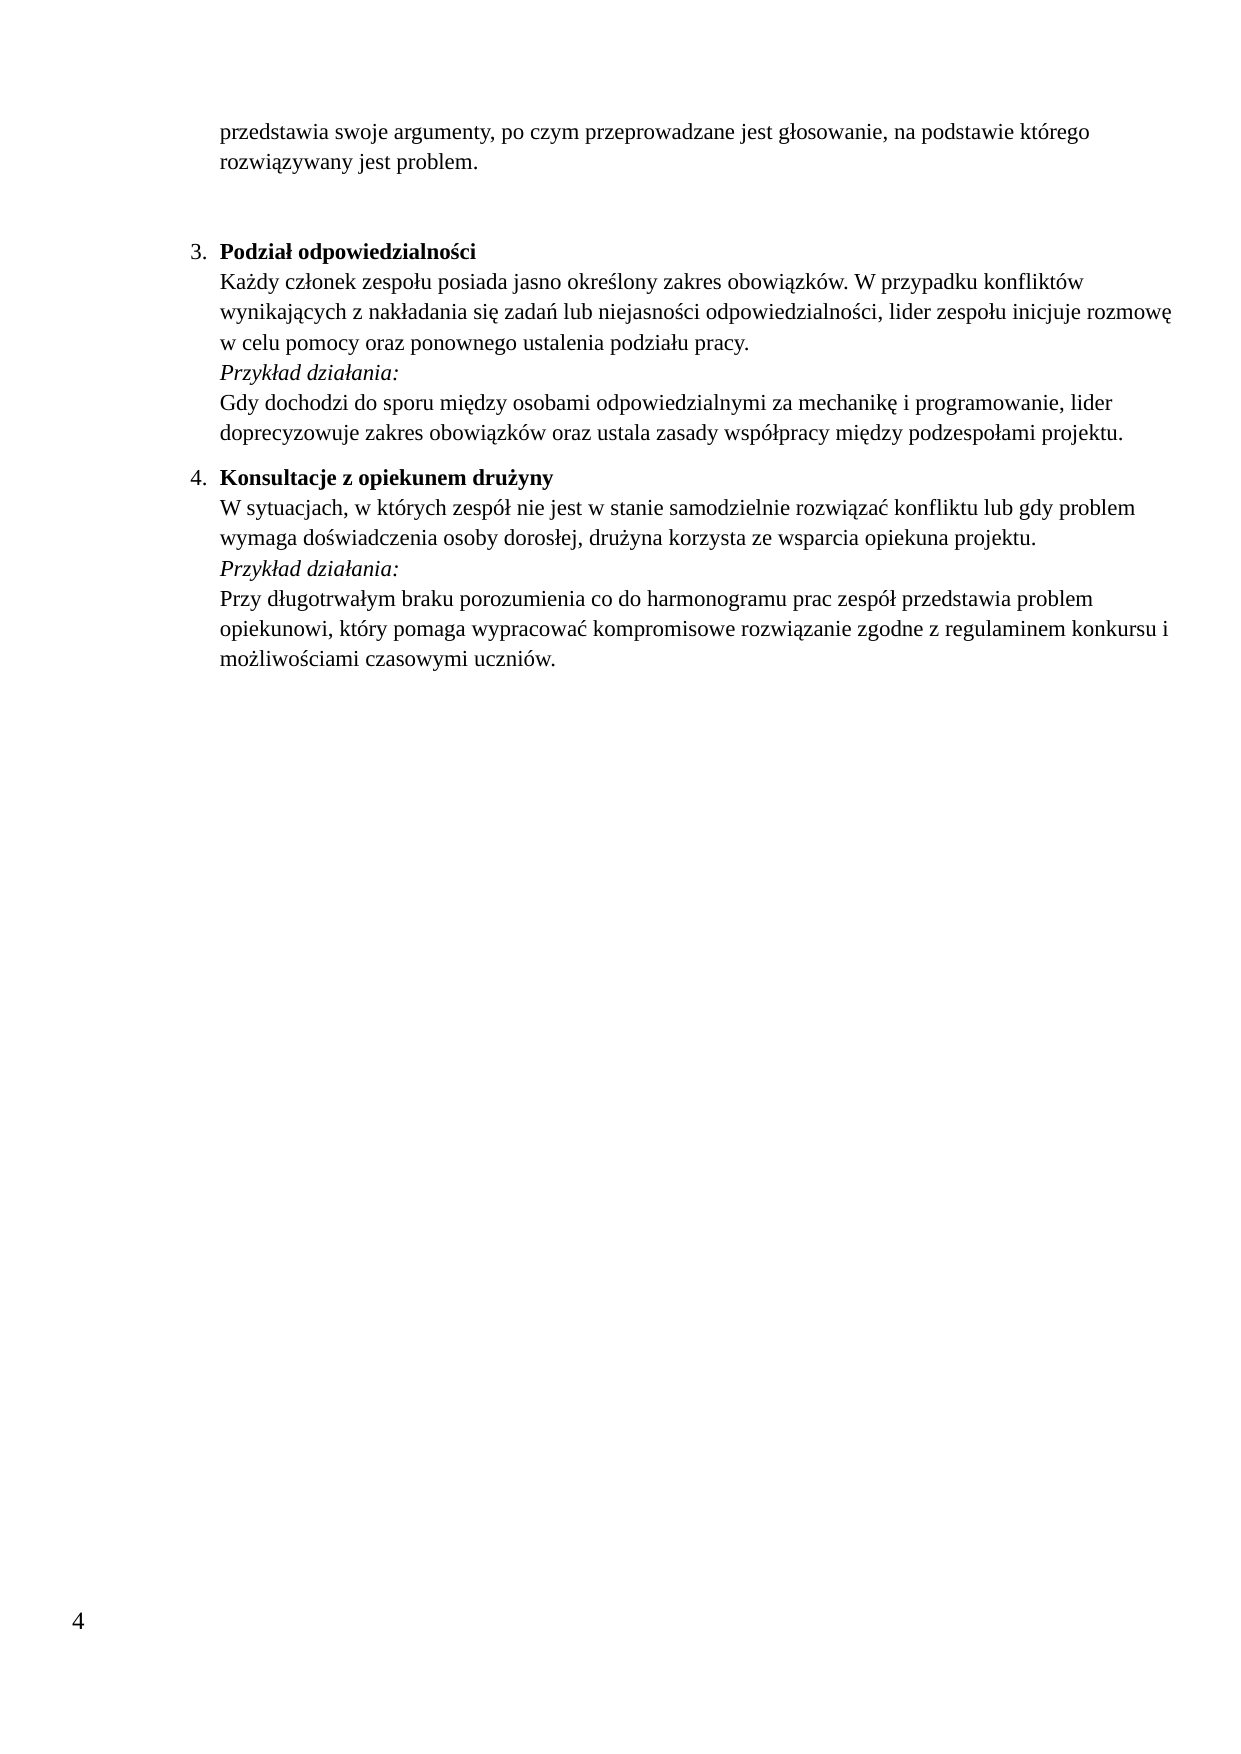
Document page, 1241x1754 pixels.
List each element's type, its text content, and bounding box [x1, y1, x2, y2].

list Konsultacje z opiekunem drużyny W sytuacjach, w których zespół nie jest w stanie samodzielnie rozwiązać konfliktu lub gdy problem wymaga doświadczenia osoby dorosłej, drużyna korzysta ze wsparcia opiekuna projektu. Przykład działania: Przy długotrwałym braku porozumienia co do harmonogramu prac zespół przedstawia problem opiekunowi, który pomaga wypracować kompromisowe rozwiązanie zgodne z regulaminem konkursu i możliwościami czasowymi uczniów. [190, 464, 1187, 672]
list Podział odpowiedzialności Każdy członek zespołu posiada jasno określony zakres obowiązków. W przypadku konfliktów wynikających z nakładania się zadań lub niejasności odpowiedzialności, lider zespołu inicjuje rozmowę w celu pomocy oraz ponownego ustalenia podziału pracy. Przykład działania: Gdy dochodzi do sporu między osobami odpowiedzialnymi za mechanikę i programowanie, lider doprecyzowuje zakres obowiązków oraz ustala zasady współpracy między podzespołami projektu. [190, 238, 1187, 446]
list przedstawia swoje argumenty, po czym przeprowadzane jest głosowanie, na podstawie którego rozwiązywany jest problem. [190, 118, 1187, 175]
